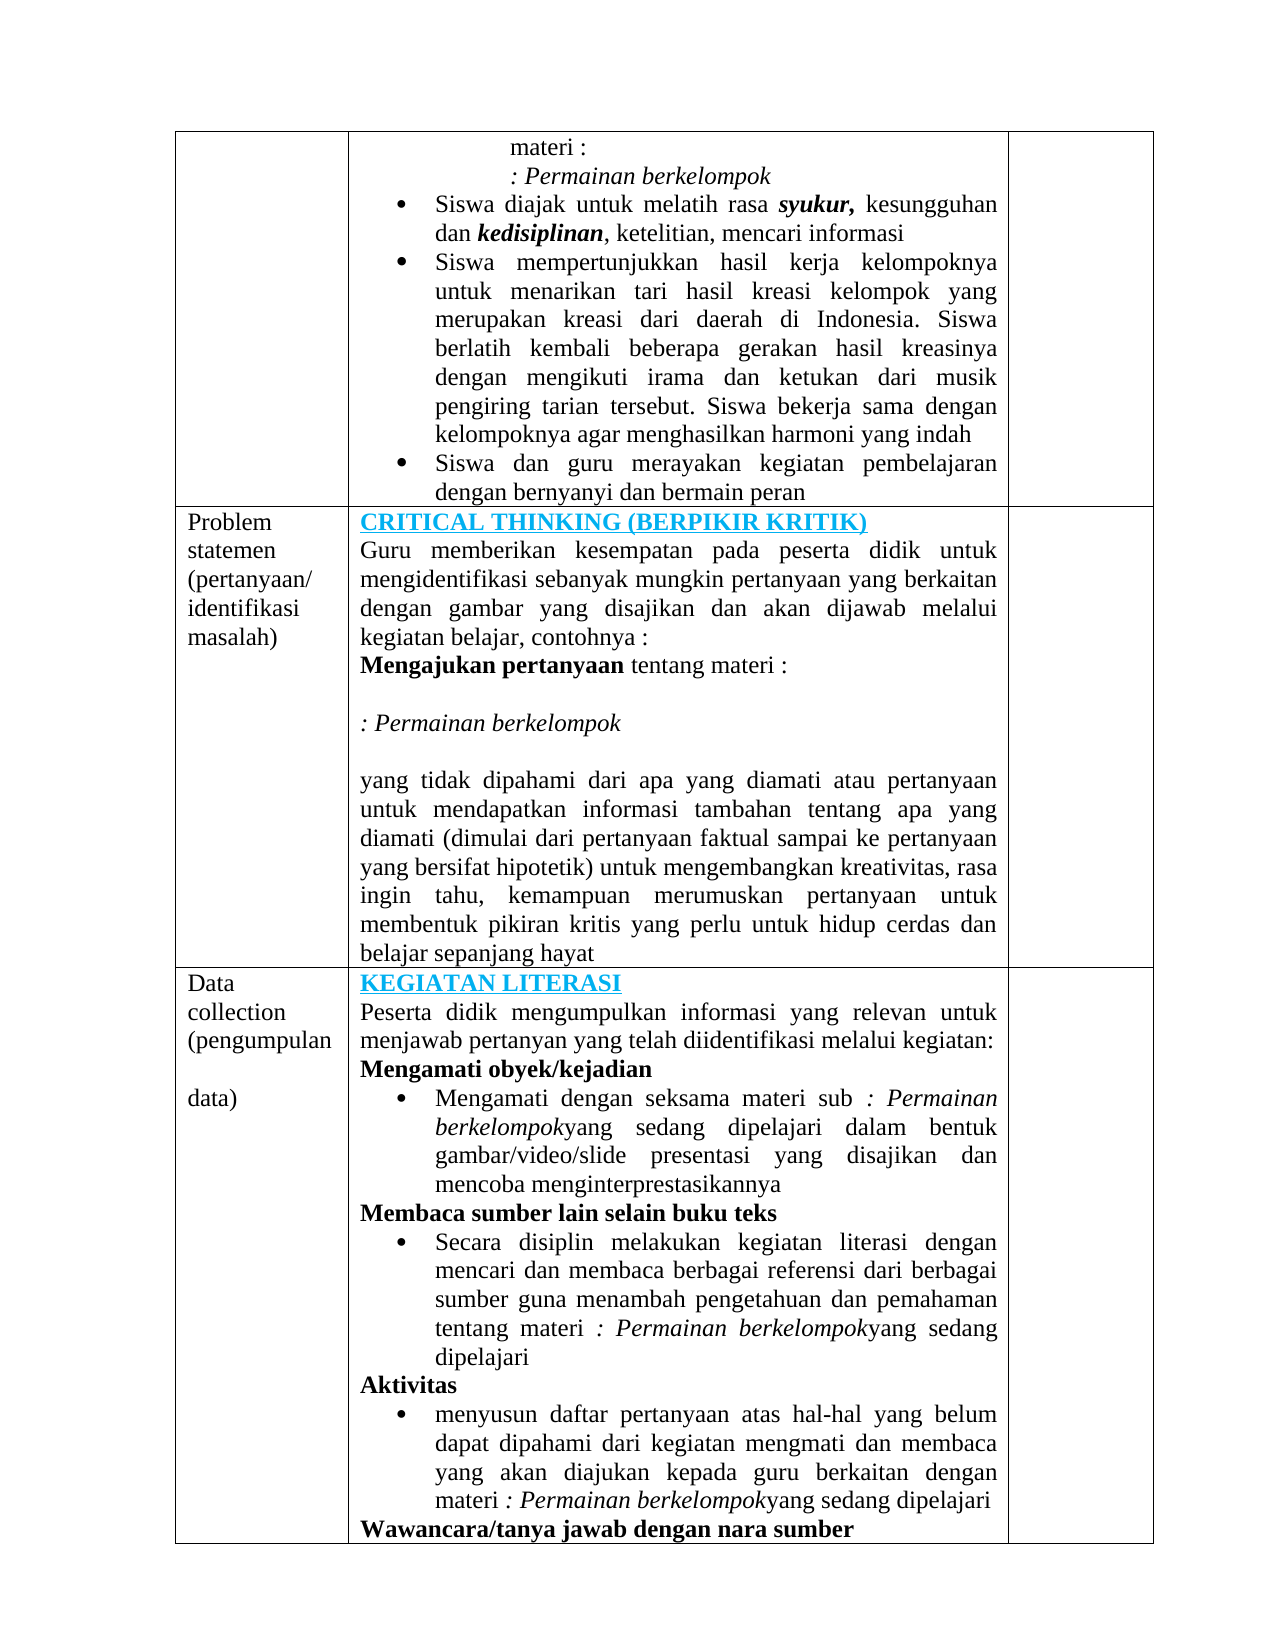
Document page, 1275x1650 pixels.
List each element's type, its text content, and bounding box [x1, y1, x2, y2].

table_cell [1009, 968, 1153, 1543]
table_cell KEGIATAN LITERASI Peserta didik mengumpulkan informasi yang relevan untuk menjawab pertanyan yang telah diidentifikasi melalui kegiatan: Mengamati obyek/kejadian Mengamati dengan seksama materi sub : Permainan berkelompokyang sedang dipelajari dalam bentuk gambar/video/slide presentasi yang disajikan dan mencoba menginterprestasikannya Membaca sumber lain selain buku teks Secara disiplin melakukan kegiatan literasi dengan mencari dan membaca berbagai referensi dari berbagai sumber guna menambah pengetahuan dan pemahaman tentang materi : Permainan berkelompokyang sedang dipelajari Aktivitas menyusun daftar pertanyaan atas hal-hal yang belum dapat dipahami dari kegiatan mengmati dan membaca yang akan diajukan kepada guru berkaitan dengan materi : Permainan berkelompokyang sedang dipelajari Wawancara/tanya jawab dengan nara sumber mengajukan pertanyaan berkaiatan dengan materi : Permainan berkelompokyang telah disusun dalam daftar pertanyaan kepada guru COLLABORATION (KERJASAMA) Peserta didik dibentuk dalam beberapa kelompok untuk: Mendiskusikan Peserta didik dan guru secara bersama-sama membahas contoh dalam buku paket mengenai materi : Permainan berkelompok Mengumpulkan informasi Mencatat semua informasi tentang materi : Permainan berkelompokyang telah diperoleh pada buku catatan dengan tulisan yang rapi dan menggunakan bahasa Indonesia yang baik dan benar Mempresentasikan ulang Peserta didik mengkomunikasikan secara lisan atau mempresentasikan materi dengan rasa percaya diri sub tema : Permainan berkelompoksesuai dengan pemahamannya Saling tukar informasi tentang materi: : Permainan berkelompok dengan ditanggapi aktif oleh peserta didik dari kelompok lainnya sehingga diperoleh sebuah pengetahuan baru yang dapat dijadikan sebagai bahan diskusi kelompok kemudian, dengan menggunakan metode ilmiah yang terdapat pada buku pegangan peserta didik atau pada lembar kerja yang disediakan dengan cermat untuk mengembangkan sikap teliti, jujur, sopan, menghargai pendapat orang lain, kemampuan berkomunikasi, menerapkan kemampuan mengumpulkan informasi melalui berbagai cara yang dipelajari, mengembangkan kebiasaan belajar dan belajar sepanjang hayat [349, 968, 1008, 1543]
table_cell [1009, 507, 1153, 967]
table_cell Problem statemen (pertanyaan/ identifikasi masalah) [176, 507, 348, 967]
table_cell [1009, 132, 1153, 506]
table_cell Data collection (pengumpulan data) [176, 968, 348, 1543]
table_cell [176, 132, 348, 506]
table_cell KEGIATAN LITERASI Pembiasaan membaca 15 menit dimulai dengan guru menceritakan tentang kisah masa kecil salah satu tokoh dunia / agama ( Misal : Ibnu Sina, Isaac Newton , nabi dan rasul, orang orang soleh dll). Sebelum membacakan buku, guru menjelaskan tujuan kegiatan literasi dan mengajak siswa mendiskusikan pertanyaan-pertanyaan berikut: apa yang tergambar pada sampul buku? apa judul buku? kira-kira buku ini menceritakan apa? pernahkah kamu membaca judul seperti itu? apa saja yang kamu ingin ketahui dari buku ini? Guru membacakan cerita pada buku dan menunjukkan ekspresi dan intonasi yang sesuai. Siswa menyimak dengan seksama. Setelah guru membacakan buku, siswa diminta menuliskan kesimpulan / ringkasan cerita pada selembar kertas berwarna. Menyegarkan suasana kembali dengan menyanyikan salah satu lagu anak-anak. Berikan penguatan bahwa cita – cita, apapun itu harus di capai dengan kerja keras. Peserta didik diberi motivasi atau rangsangan untuk memusatkan perhatian pada topik materi : Permainan berkelompokdengan cara : Melihat (tanpa atau dengan Alat) Menayangkan gambar/foto/video yang relevan Mengamati Lembar kerja materi : Permainan berkelompok pemberian contoh-contoh materi : Permainan berkelompokuntuk dapat dikembangkan peserta didik, dari media interaktif, dsb Membaca. Kegiatan literasi ini dilakukan di rumah dan di sekolah dengan membaca materi dari buku paket atau buku-buku penunjang lain, dari internet/materi yang berhubungan dengan : Permainan berkelompok Menulis Menulis resume dari hasil pengamatan dan bacaan terkait : Permainan berkelompok Mendengar Pemberian materi : Permainan berkelompok oleh guru Menyimak Penjelasan pengantar kegiatan secara garis besar/global tentang materi pelajaran mengenai materi : : Permainan berkelompok Siswa diajak untuk melatih rasa syukur, kesungguhan dan kedisiplinan, ketelitian, mencari informasi Siswa mempertunjukkan hasil kerja kelompoknya untuk menarikan tari hasil kreasi kelompok yang merupakan kreasi dari daerah di Indonesia. Siswa berlatih kembali beberapa gerakan hasil kreasinya dengan mengikuti irama dan ketukan dari musik pengiring tarian tersebut. Siswa bekerja sama dengan kelompoknya agar menghasilkan harmoni yang indah Siswa dan guru merayakan kegiatan pembelajaran dengan bernyanyi dan bermain peran [349, 132, 1008, 506]
table_cell CRITICAL THINKING (BERPIKIR KRITIK) Guru memberikan kesempatan pada peserta didik untuk mengidentifikasi sebanyak mungkin pertanyaan yang berkaitan dengan gambar yang disajikan dan akan dijawab melalui kegiatan belajar, contohnya : Mengajukan pertanyaan tentang materi : : Permainan berkelompok yang tidak dipahami dari apa yang diamati atau pertanyaan untuk mendapatkan informasi tambahan tentang apa yang diamati (dimulai dari pertanyaan faktual sampai ke pertanyaan yang bersifat hipotetik) untuk mengembangkan kreativitas, rasa ingin tahu, kemampuan merumuskan pertanyaan untuk membentuk pikiran kritis yang perlu untuk hidup cerdas dan belajar sepanjang hayat [349, 507, 1008, 967]
